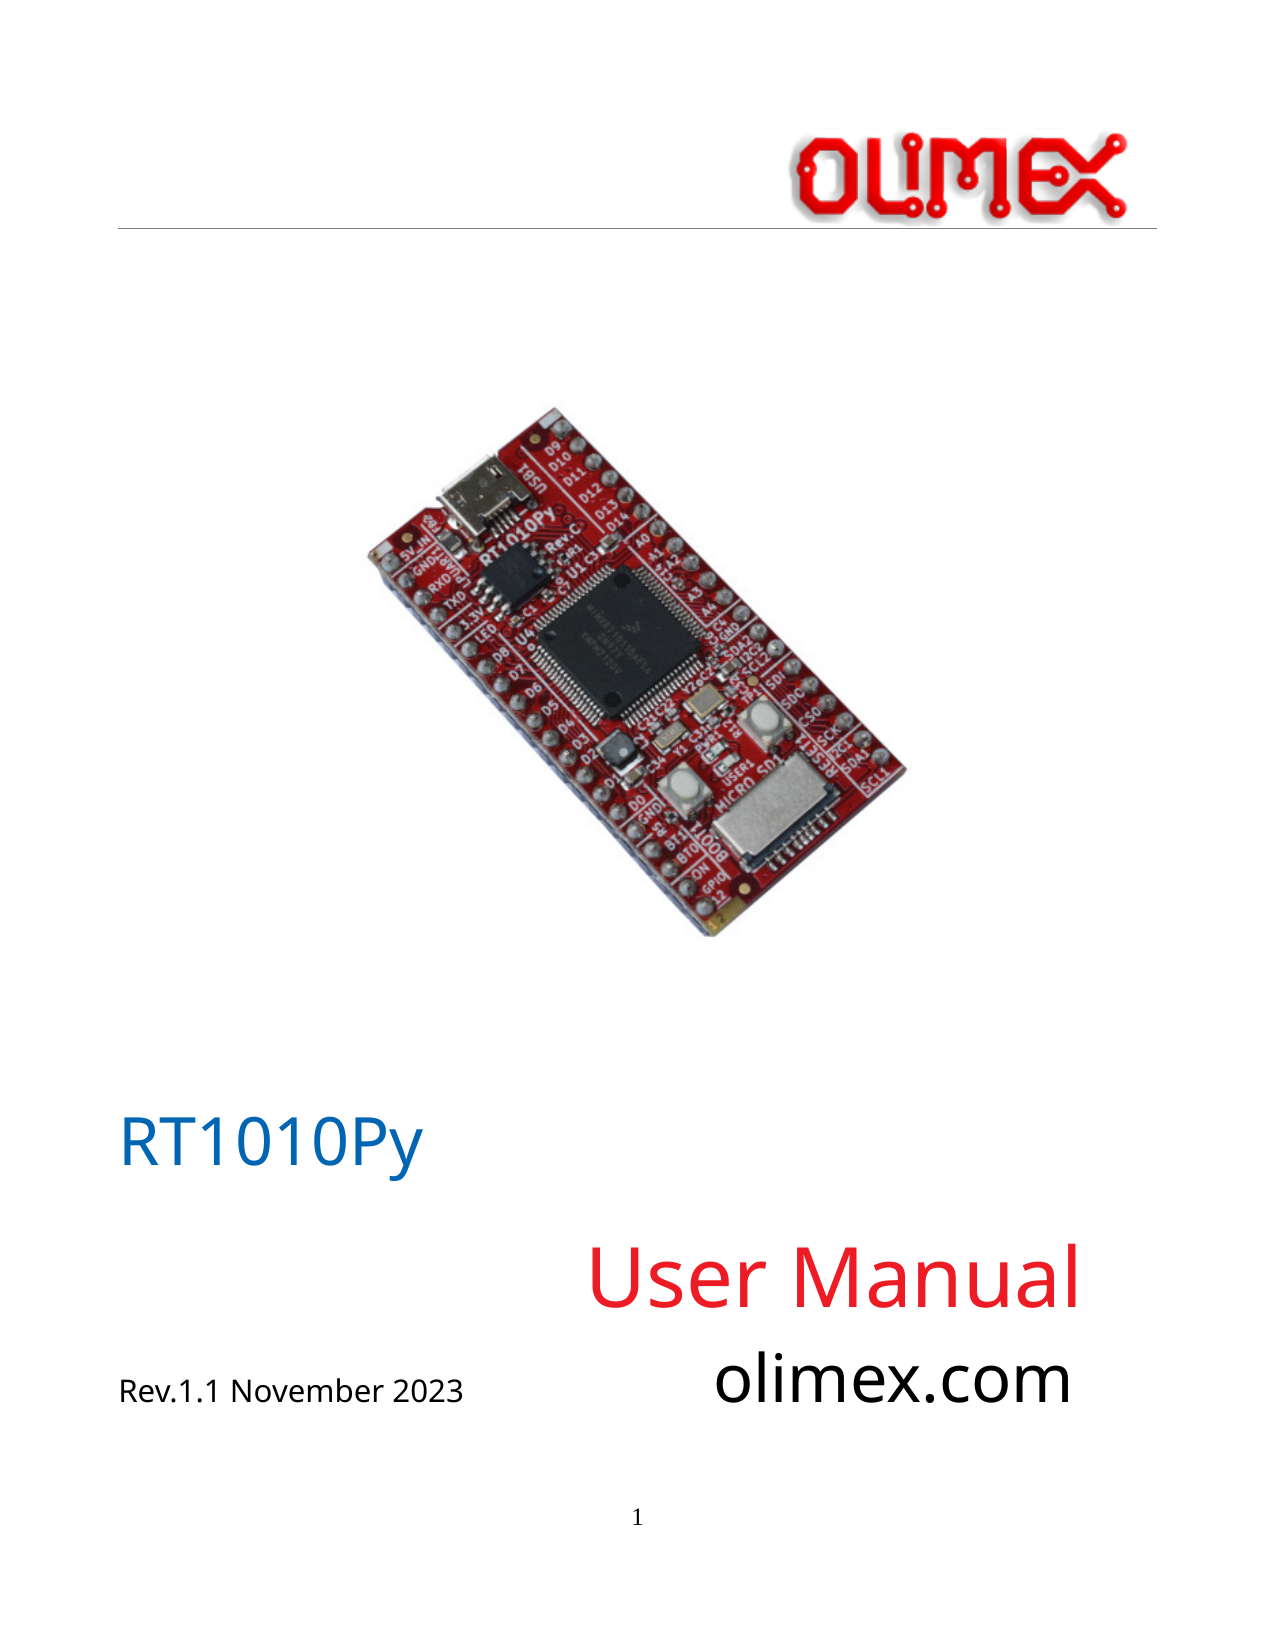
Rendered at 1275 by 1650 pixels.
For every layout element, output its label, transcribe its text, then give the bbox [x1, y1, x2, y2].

picture [270, 305, 1005, 1039]
text RT1010Py [118, 1064, 1157, 1191]
text Rev.1.1 November 2023 olimex.com [118, 1347, 1157, 1416]
picture [775, 124, 1150, 226]
text User Manual [118, 1206, 1157, 1333]
